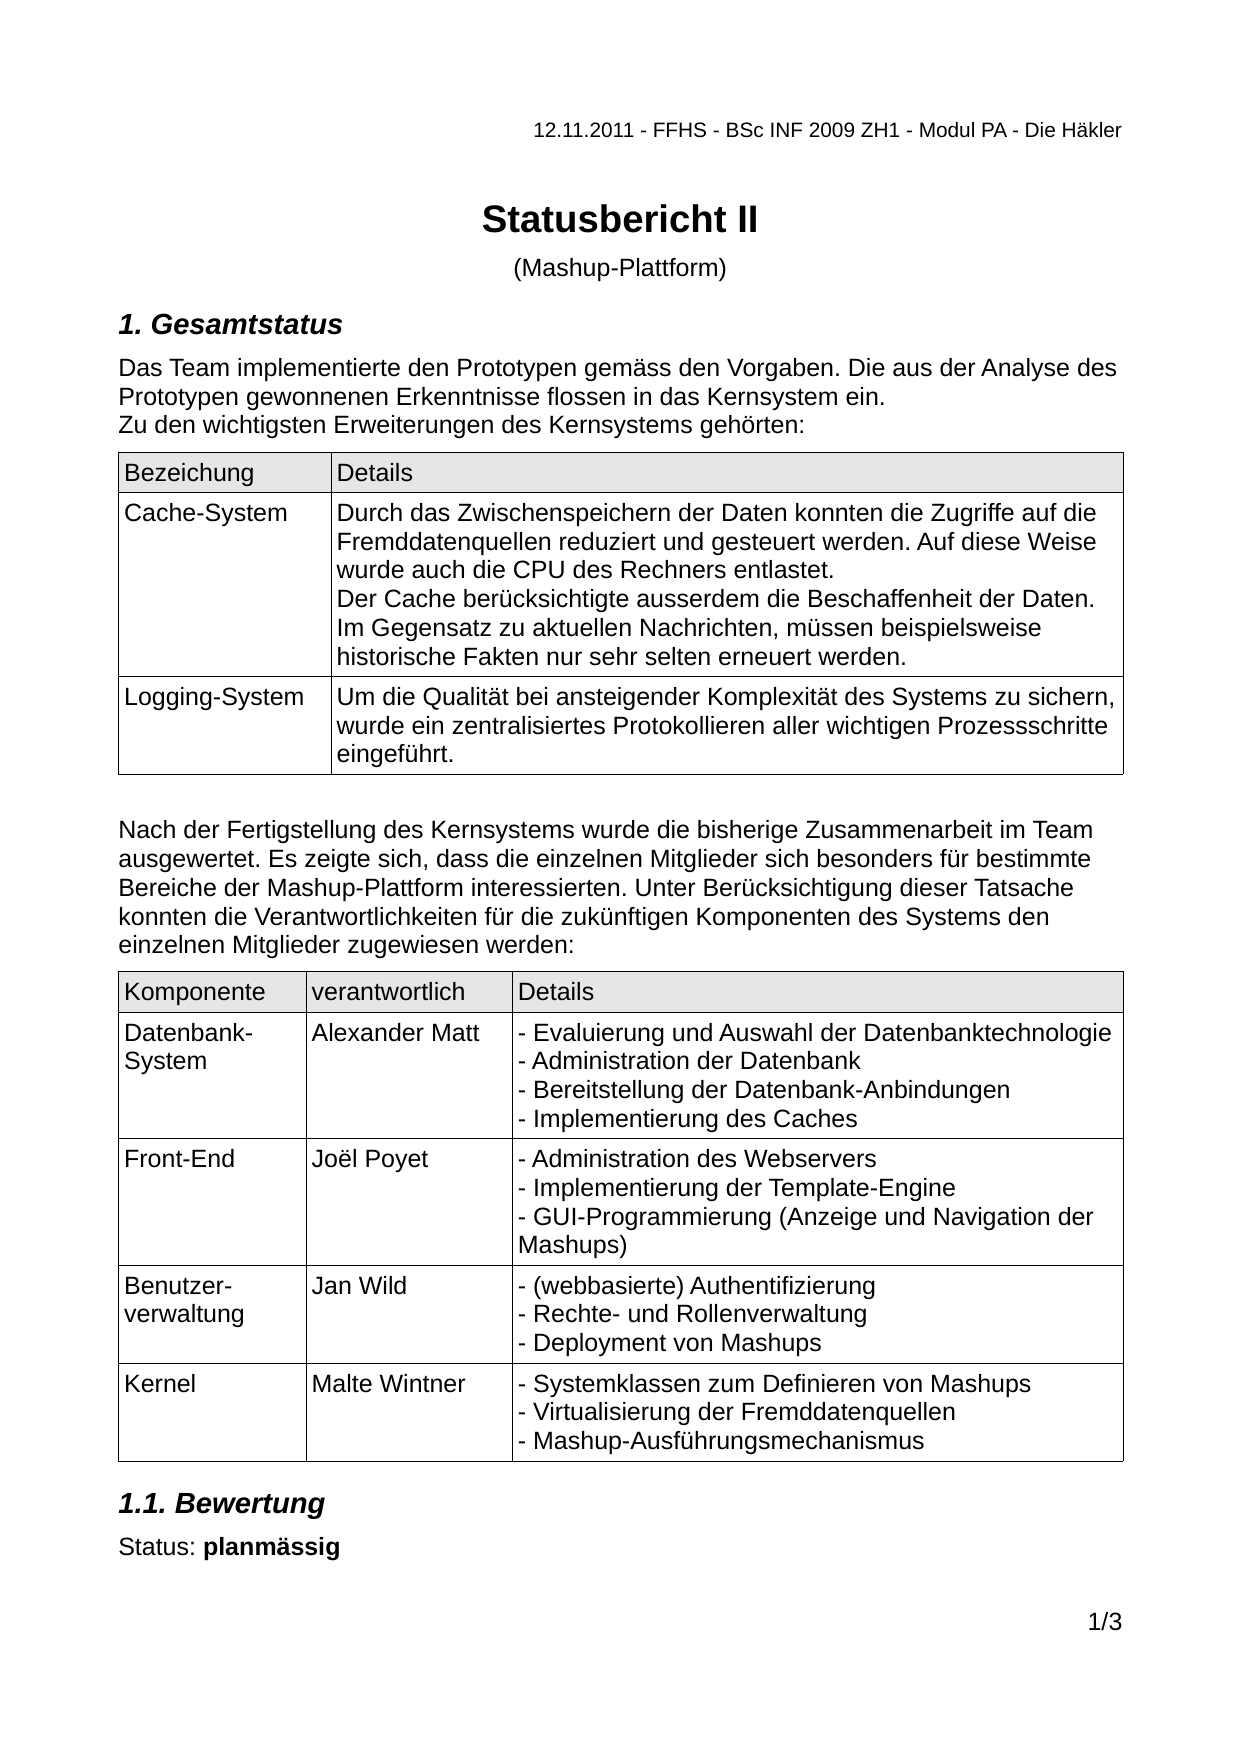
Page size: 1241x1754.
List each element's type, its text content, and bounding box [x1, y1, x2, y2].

table_cell Benutzer-verwaltung [119, 1266, 306, 1363]
table_cell - Administration des Webservers - Implementierung der Template-Engine - GUI-Programmierung (Anzeige und Navigation der Mashups) [513, 1139, 1123, 1265]
table_cell Um die Qualität bei ansteigender Komplexität des Systems zu sichern, wurde ein zentralisiertes Protokollieren aller wichtigen Prozessschritte eingeführt. [332, 677, 1123, 774]
text (Mashup-Plattform) [118, 253, 1122, 282]
table_cell Jan Wild [307, 1266, 512, 1363]
table_header verantwortlich [307, 972, 512, 1012]
table_cell Malte Wintner [307, 1364, 512, 1461]
table_cell Kernel [119, 1364, 306, 1461]
table_cell - Systemklassen zum Definieren von Mashups - Virtualisierung der Fremddatenquellen - Mashup-Ausführungsmechanismus [513, 1364, 1123, 1461]
table_header Komponente [119, 972, 306, 1012]
table_header Bezeichung [119, 453, 331, 492]
table_cell Durch das Zwischenspeichern der Daten konnten die Zugriffe auf die Fremddatenquellen reduziert und gesteuert werden. Auf diese Weise wurde auch die CPU des Rechners entlastet. Der Cache berücksichtigte ausserdem die Beschaffenheit der Daten. Im Gegensatz zu aktuellen Nachrichten, müssen beispielsweise historische Fakten nur sehr selten erneuert werden. [332, 493, 1123, 676]
text Das Team implementierte den Prototypen gemäss den Vorgaben. Die aus der Analyse des Prototypen gewonnenen Erkenntnisse flossen in das Kernsystem ein. Zu den wichtigsten Erweiterungen des Kernsystems gehörten: [118, 353, 1122, 439]
table_cell - Evaluierung und Auswahl der Datenbanktechnologie - Administration der Datenbank - Bereitstellung der Datenbank-Anbindungen - Implementierung des Caches [513, 1013, 1123, 1138]
text Status: planmässig [118, 1532, 1122, 1560]
table_header Details [513, 972, 1123, 1012]
table_cell Logging-System [119, 677, 331, 774]
table_cell Alexander Matt [307, 1013, 512, 1138]
text Nach der Fertigstellung des Kernsystems wurde die bisherige Zusammenarbeit im Team ausgewertet. Es zeigte sich, dass die einzelnen Mitglieder sich besonders für bestimmte Bereiche der Mashup-Plattform interessierten. Unter Berücksichtigung dieser Tatsache konnten die Verantwortlichkeiten für die zukünftigen Komponenten des Systems den einzelnen Mitglieder zugewiesen werden: [118, 815, 1122, 959]
table_cell Datenbank-System [119, 1013, 306, 1138]
table_cell Cache-System [119, 493, 331, 676]
table_header Details [332, 453, 1123, 492]
table_cell Front-End [119, 1139, 306, 1265]
subtitle Statusbericht II [118, 197, 1122, 241]
subtitle 1. Gesamtstatus [118, 307, 1122, 340]
table_cell - (webbasierte) Authentifizierung - Rechte- und Rollenverwaltung - Deployment von Mashups [513, 1266, 1123, 1363]
table_cell Joël Poyet [307, 1139, 512, 1265]
subtitle 1.1. Bewertung [118, 1486, 1122, 1519]
